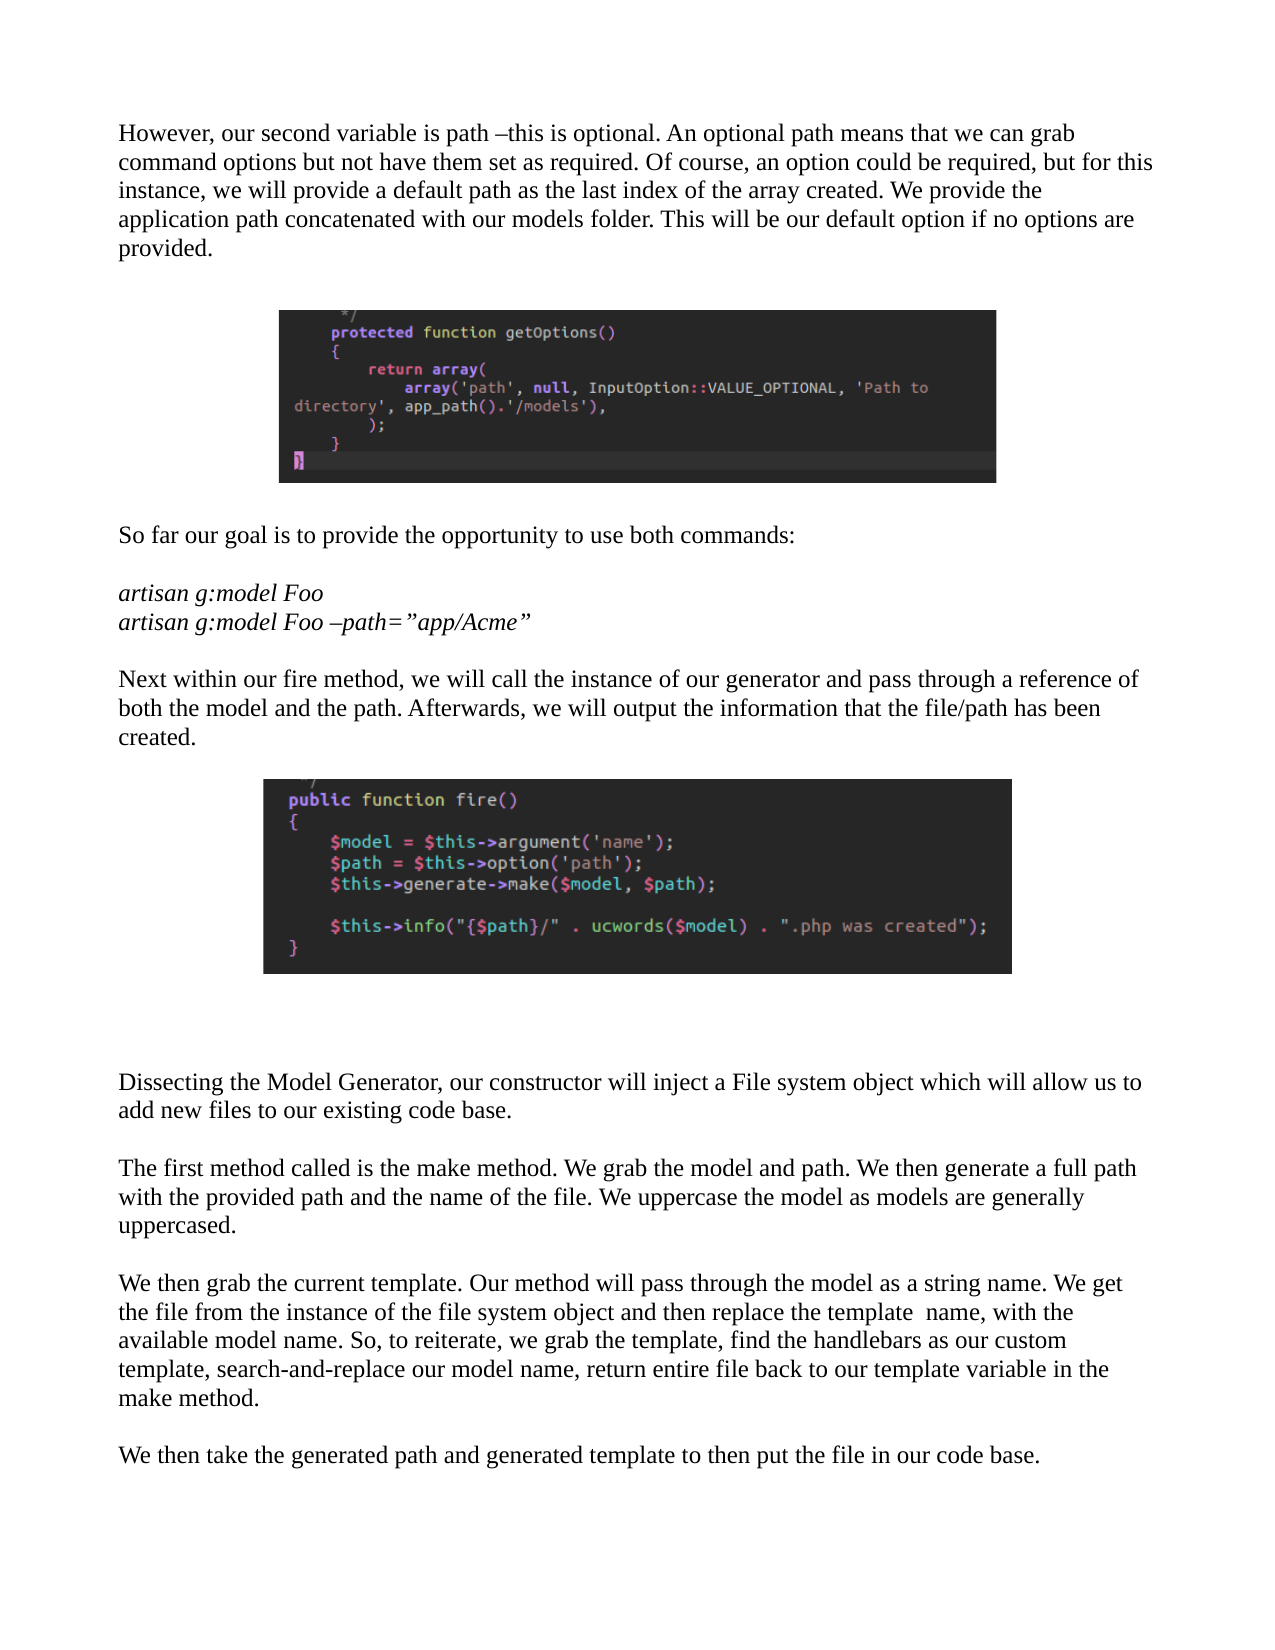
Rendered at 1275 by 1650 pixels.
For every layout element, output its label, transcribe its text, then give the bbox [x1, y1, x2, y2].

picture [263, 779, 1012, 974]
text However, our second variable is path –this is optional. An optional path means that we can grab command options but not have them set as required. Of course, an option could be required, but for this instance, we will provide a default path as the last index of the array created. We provide the application path concatenated with our models folder. This will be our default option if no options are provided. [118, 118, 1157, 262]
picture [278, 310, 997, 483]
text We then grab the current template. Our method will pass through the model as a string name. We get the file from the instance of the file system object and then replace the template name, with the available model name. So, to reiterate, we grab the template, find the handlebars as our custom template, search-and-replace our model name, return entire file back to our template variable in the make method. [118, 1268, 1157, 1412]
text The first method called is the make method. We grab the model and path. We then generate a full path with the provided path and the name of the file. We uppercase the model as models are generally uppercased. [118, 1153, 1157, 1239]
text So far our goal is to provide the opportunity to use both commands: [118, 521, 1157, 549]
text Dissecting the Model Generator, our constructor will inject a File system object which will allow us to add new files to our existing code base. [118, 1067, 1157, 1124]
text Next within our fire method, we will call the instance of our generator and pass through a reference of both the model and the path. Afterwards, we will output the information that the file/path has been created. [118, 664, 1157, 751]
text artisan g:model Foo [118, 578, 1157, 607]
text We then take the generated path and generated template to then put the file in our code base. [118, 1441, 1157, 1469]
text artisan g:model Foo –path=”app/Acme” [118, 607, 1157, 636]
